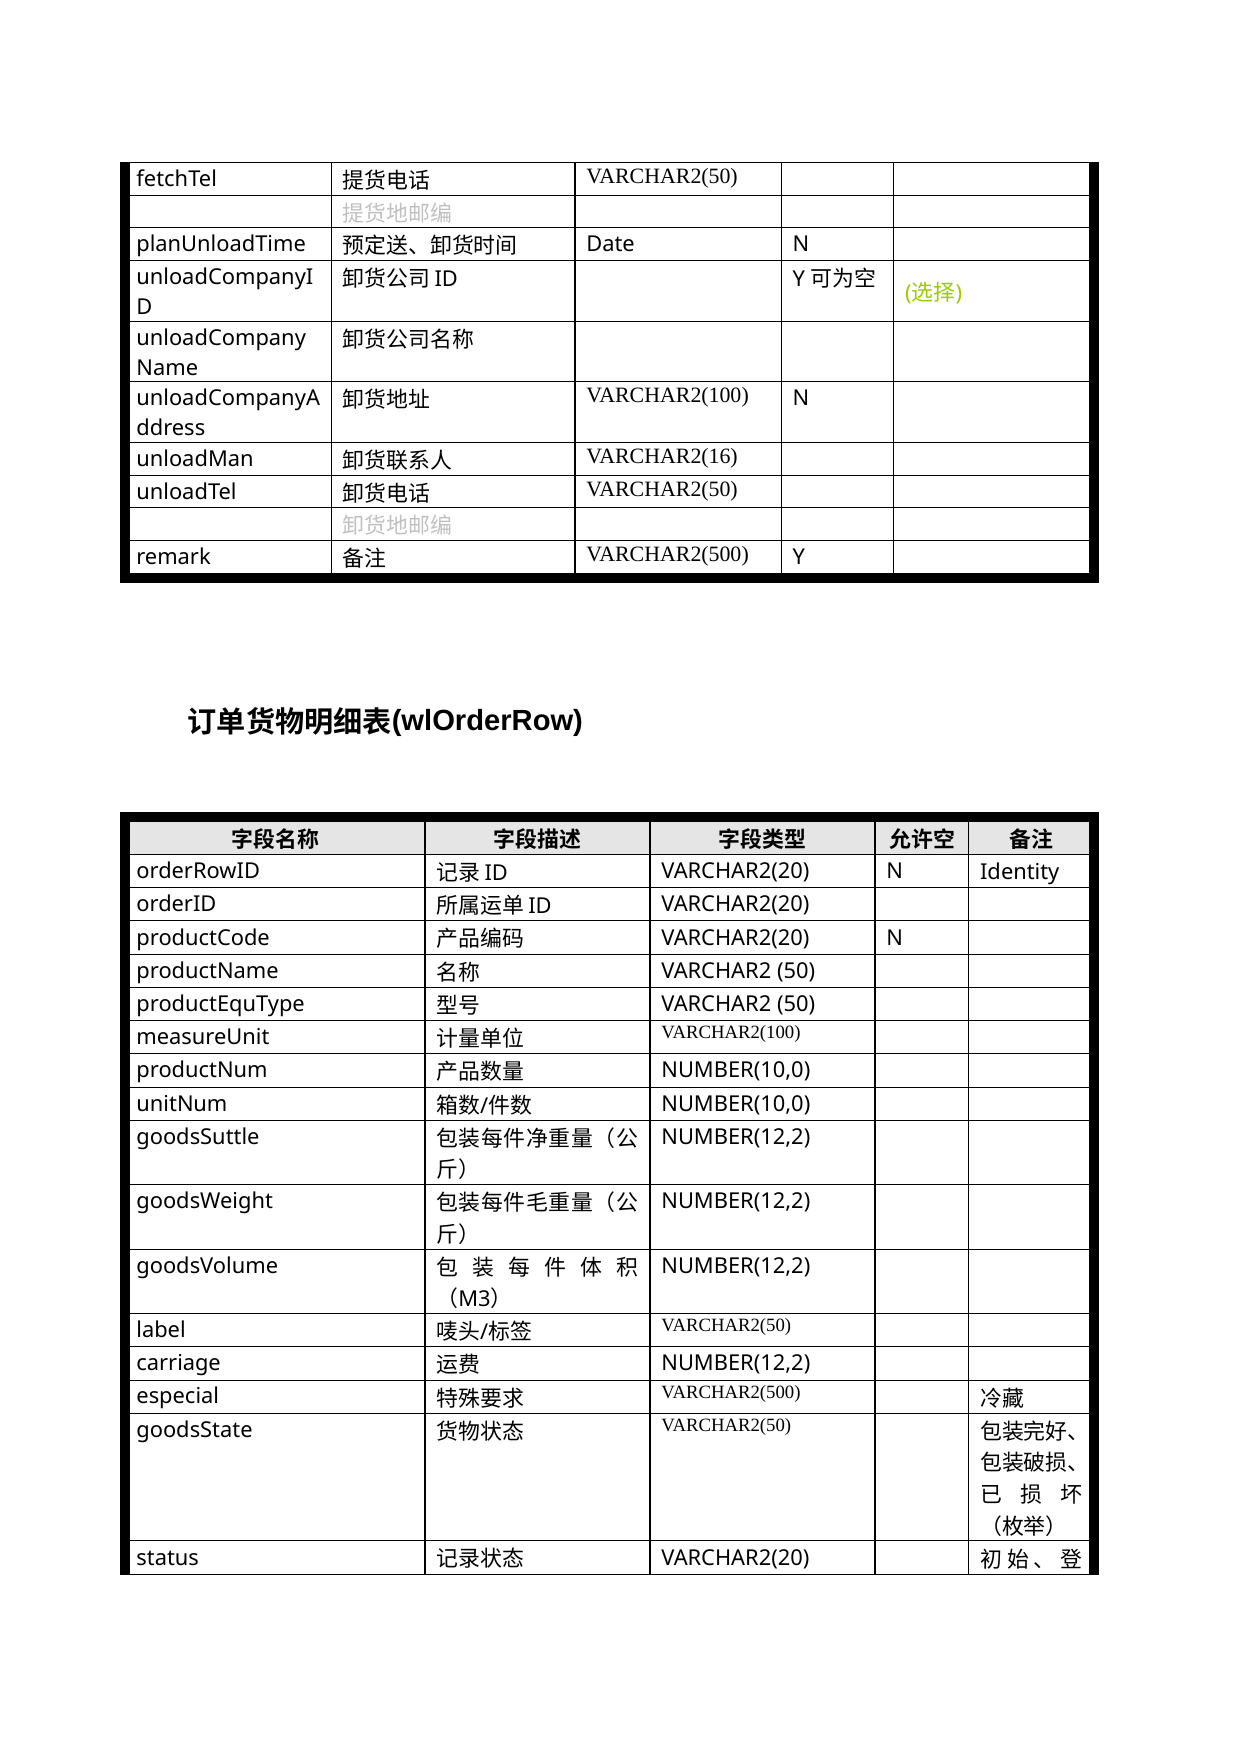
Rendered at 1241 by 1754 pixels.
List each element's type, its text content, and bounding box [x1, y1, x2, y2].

table_cell unloadCompanyName [130, 322, 331, 381]
table_cell N [782, 228, 893, 260]
table_cell [782, 508, 893, 540]
table_cell 计量单位 [426, 1021, 649, 1053]
table_cell NUMBER(10,0) [651, 1054, 874, 1087]
table_cell [576, 508, 781, 540]
table_cell goodsWeight [130, 1185, 424, 1248]
table_cell 卸货联系人 [332, 443, 574, 474]
table_cell 产品数量 [426, 1054, 649, 1087]
table_cell 初始、登 [969, 1541, 1089, 1574]
table_cell productCode [130, 921, 424, 954]
table_cell [576, 196, 781, 227]
table_cell VARCHAR2(20) [651, 1541, 874, 1574]
table_cell VARCHAR2(20) [651, 921, 874, 954]
table_cell [969, 888, 1089, 920]
table_cell 包装每件净重量（公斤） [426, 1121, 649, 1184]
table_cell [876, 1414, 968, 1540]
table_cell [876, 955, 968, 987]
table_cell orderID [130, 888, 424, 920]
table_cell [782, 443, 893, 474]
table_cell unloadCompanyID [130, 261, 331, 321]
table_cell NUMBER(12,2) [651, 1185, 874, 1248]
table_cell 产品编码 [426, 921, 649, 954]
table_cell VARCHAR2(50) [576, 163, 781, 194]
table_cell goodsVolume [130, 1250, 424, 1313]
table_cell Y [782, 541, 893, 573]
table_cell [876, 1250, 968, 1313]
table_cell unitNum [130, 1088, 424, 1120]
table_cell NUMBER(10,0) [651, 1088, 874, 1120]
table_cell 包装每件毛重量（公斤） [426, 1185, 649, 1248]
table_cell 唛头/标签 [426, 1314, 649, 1346]
table_cell [969, 1314, 1089, 1346]
table_cell 货物状态 [426, 1414, 649, 1540]
table_cell especial [130, 1381, 424, 1413]
table_cell measureUnit [130, 1021, 424, 1053]
table_cell [876, 988, 968, 1020]
table_cell unloadCompanyAddress [130, 382, 331, 442]
table_cell N [876, 921, 968, 954]
table_cell [894, 196, 1089, 227]
table_cell 名称 [426, 955, 649, 987]
table_cell productNum [130, 1054, 424, 1087]
table_cell [969, 1054, 1089, 1087]
table_cell 运费 [426, 1347, 649, 1379]
table_cell 包装每件体积（M3） [426, 1250, 649, 1313]
table_cell [576, 261, 781, 321]
table_cell [876, 1381, 968, 1413]
table_header 备注 [969, 822, 1089, 854]
table_header 字段描述 [426, 822, 649, 854]
table_cell Identity [969, 855, 1089, 887]
table_cell [894, 228, 1089, 260]
table_cell [969, 921, 1089, 954]
table_header 字段名称 [130, 822, 424, 854]
table_cell 卸货电话 [332, 476, 574, 507]
table_cell [969, 1021, 1089, 1053]
table_cell 特殊要求 [426, 1381, 649, 1413]
table_cell VARCHAR2(500) [576, 541, 781, 573]
table_cell [876, 1185, 968, 1248]
table_cell 卸货地址 [332, 382, 574, 442]
table_cell [894, 508, 1089, 540]
table_cell 记录状态 [426, 1541, 649, 1574]
table_cell 记录ID [426, 855, 649, 887]
table_cell NUMBER(12,2) [651, 1121, 874, 1184]
table_cell 冷藏 [969, 1381, 1089, 1413]
table_cell NUMBER(12,2) [651, 1347, 874, 1379]
table_cell VARCHAR2 (50) [651, 988, 874, 1020]
table_cell planUnloadTime [130, 228, 331, 260]
table_cell [969, 955, 1089, 987]
table_cell VARCHAR2(100) [576, 382, 781, 442]
table_cell [894, 322, 1089, 381]
table_cell goodsState [130, 1414, 424, 1540]
table_cell [969, 1347, 1089, 1379]
table_cell [969, 1121, 1089, 1184]
table_cell [876, 1054, 968, 1087]
table_cell [876, 1314, 968, 1346]
table_header 字段类型 [651, 822, 874, 854]
table_cell VARCHAR2(16) [576, 443, 781, 474]
table_cell 包装完好、包装破损、已损坏（枚举） [969, 1414, 1089, 1540]
table_cell [782, 163, 893, 194]
table_cell [894, 163, 1089, 194]
table_cell 卸货地邮编 [332, 508, 574, 540]
table_cell [576, 322, 781, 381]
table_cell VARCHAR2(50) [651, 1314, 874, 1346]
table_cell N [782, 382, 893, 442]
table_cell fetchTel [130, 163, 331, 194]
table_cell VARCHAR2(50) [651, 1414, 874, 1540]
table_cell 提货地邮编 [332, 196, 574, 227]
table_cell [782, 196, 893, 227]
table_cell [969, 1088, 1089, 1120]
table_cell [876, 1088, 968, 1120]
table_cell (选择) [894, 261, 1089, 321]
table_cell 备注 [332, 541, 574, 573]
table_cell unloadTel [130, 476, 331, 507]
table_cell 预定送、卸货时间 [332, 228, 574, 260]
table_cell [894, 476, 1089, 507]
table_cell remark [130, 541, 331, 573]
table_header 允许空 [876, 822, 968, 854]
table_cell [969, 1250, 1089, 1313]
table_cell [894, 443, 1089, 474]
table_cell [876, 888, 968, 920]
table_cell carriage [130, 1347, 424, 1379]
table_cell [130, 196, 331, 227]
table_cell Y 可为空 [782, 261, 893, 321]
table_cell goodsSuttle [130, 1121, 424, 1184]
table_cell [876, 1121, 968, 1184]
table_cell [782, 322, 893, 381]
table_cell orderRowID [130, 855, 424, 887]
table_cell VARCHAR2(20) [651, 888, 874, 920]
table_cell [876, 1541, 968, 1574]
subtitle 订单货物明细表(wlOrderRow) [187, 682, 1053, 747]
table_cell [782, 476, 893, 507]
table_cell 型号 [426, 988, 649, 1020]
table_cell [894, 382, 1089, 442]
table_cell [894, 541, 1089, 573]
table_cell [130, 508, 331, 540]
table_cell productEquType [130, 988, 424, 1020]
table_cell 提货电话 [332, 163, 574, 194]
table_cell VARCHAR2(500) [651, 1381, 874, 1413]
table_cell 所属运单ID [426, 888, 649, 920]
table_cell unloadMan [130, 443, 331, 474]
table_cell Date [576, 228, 781, 260]
table_cell 卸货公司名称 [332, 322, 574, 381]
table_cell [969, 1185, 1089, 1248]
table_cell VARCHAR2(50) [576, 476, 781, 507]
table_cell label [130, 1314, 424, 1346]
table_cell 箱数/件数 [426, 1088, 649, 1120]
table_cell VARCHAR2 (50) [651, 955, 874, 987]
table_cell N [876, 855, 968, 887]
table_cell NUMBER(12,2) [651, 1250, 874, 1313]
table_cell [969, 988, 1089, 1020]
table_cell [876, 1347, 968, 1379]
table_cell VARCHAR2(100) [651, 1021, 874, 1053]
table_cell productName [130, 955, 424, 987]
table_cell VARCHAR2(20) [651, 855, 874, 887]
table_cell 卸货公司ID [332, 261, 574, 321]
table_cell [876, 1021, 968, 1053]
table_cell status [130, 1541, 424, 1574]
